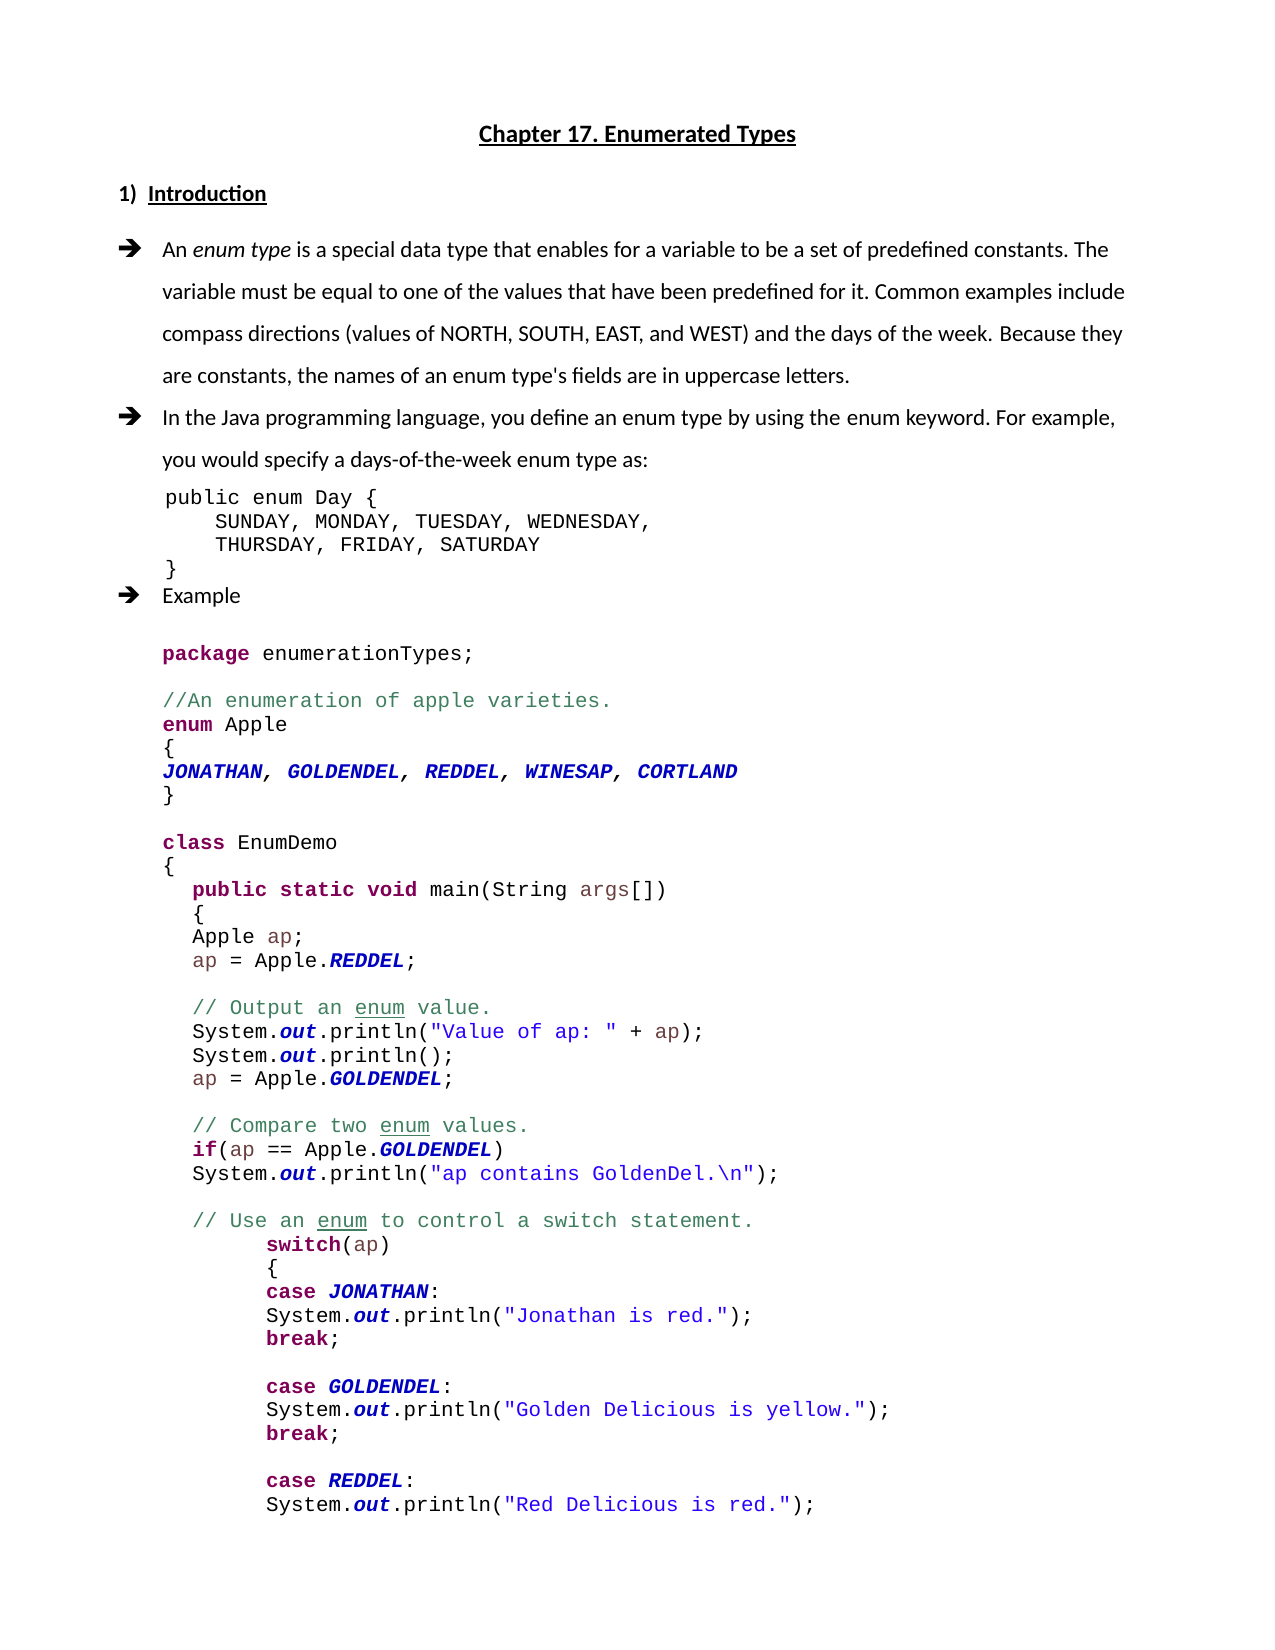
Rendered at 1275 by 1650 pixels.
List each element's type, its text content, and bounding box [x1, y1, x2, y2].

text } [118, 784, 1157, 808]
text // Compare two enum values. [118, 1116, 1157, 1139]
text class EnumDemo [118, 832, 1157, 855]
text public enum Day { [165, 487, 1110, 511]
text switch(ap) [118, 1234, 1157, 1257]
list In the Java programming language, you define an enum type by using the enum keyword. For example, you would specify a days-of-the-week enum type as: [117, 403, 1157, 473]
text enum Apple [118, 713, 1157, 737]
text THURSDAY, FRIDAY, SATURDAY [165, 534, 1110, 558]
list An enum type is a special data type that enables for a variable to be a set of predefined constants. The variable must be equal to one of the values that have been predefined for it. Common examples include compass directions (values of NORTH, SOUTH, EAST, and WEST) and the days of the week. Because they are constants, the names of an enum type's fields are in uppercase letters. [117, 235, 1157, 389]
text JONATHAN, GOLDENDEL, REDDEL, WINESAP, CORTLAND [118, 761, 1157, 784]
text Chapter 17. Enumerated Types [118, 118, 1157, 149]
list Example [117, 582, 1157, 610]
text { [118, 737, 1157, 761]
text case REDDEL: [118, 1470, 1157, 1494]
text break; [118, 1423, 1157, 1447]
text // Use an enum to control a switch statement. [118, 1210, 1157, 1234]
text if(ap == Apple.GOLDENDEL) [118, 1139, 1157, 1163]
text System.out.println("Red Delicious is red."); [118, 1494, 1157, 1517]
text System.out.println("ap contains GoldenDel.\n"); [118, 1163, 1157, 1186]
text 1) Introduction [118, 179, 1157, 207]
text System.out.println("Value of ap: " + ap); [118, 1021, 1157, 1044]
text { [118, 1257, 1157, 1281]
text package enumerationTypes; [117, 638, 1157, 666]
text System.out.println("Golden Delicious is yellow."); [118, 1399, 1157, 1423]
text ap = Apple.REDDEL; [118, 950, 1157, 974]
text System.out.println("Jonathan is red."); [118, 1305, 1157, 1328]
text // Output an enum value. [118, 997, 1157, 1021]
text public static void main(String args[]) [118, 879, 1157, 903]
text case JONATHAN: [118, 1281, 1157, 1305]
text { [118, 855, 1157, 879]
text case GOLDENDEL: [118, 1376, 1157, 1399]
text { [118, 903, 1157, 926]
text ap = Apple.GOLDENDEL; [118, 1068, 1157, 1092]
text //An enumeration of apple varieties. [118, 690, 1157, 713]
text break; [118, 1328, 1157, 1352]
text } [165, 558, 1110, 582]
text System.out.println(); [118, 1044, 1157, 1068]
text Apple ap; [118, 926, 1157, 950]
text SUNDAY, MONDAY, TUESDAY, WEDNESDAY, [165, 511, 1110, 534]
